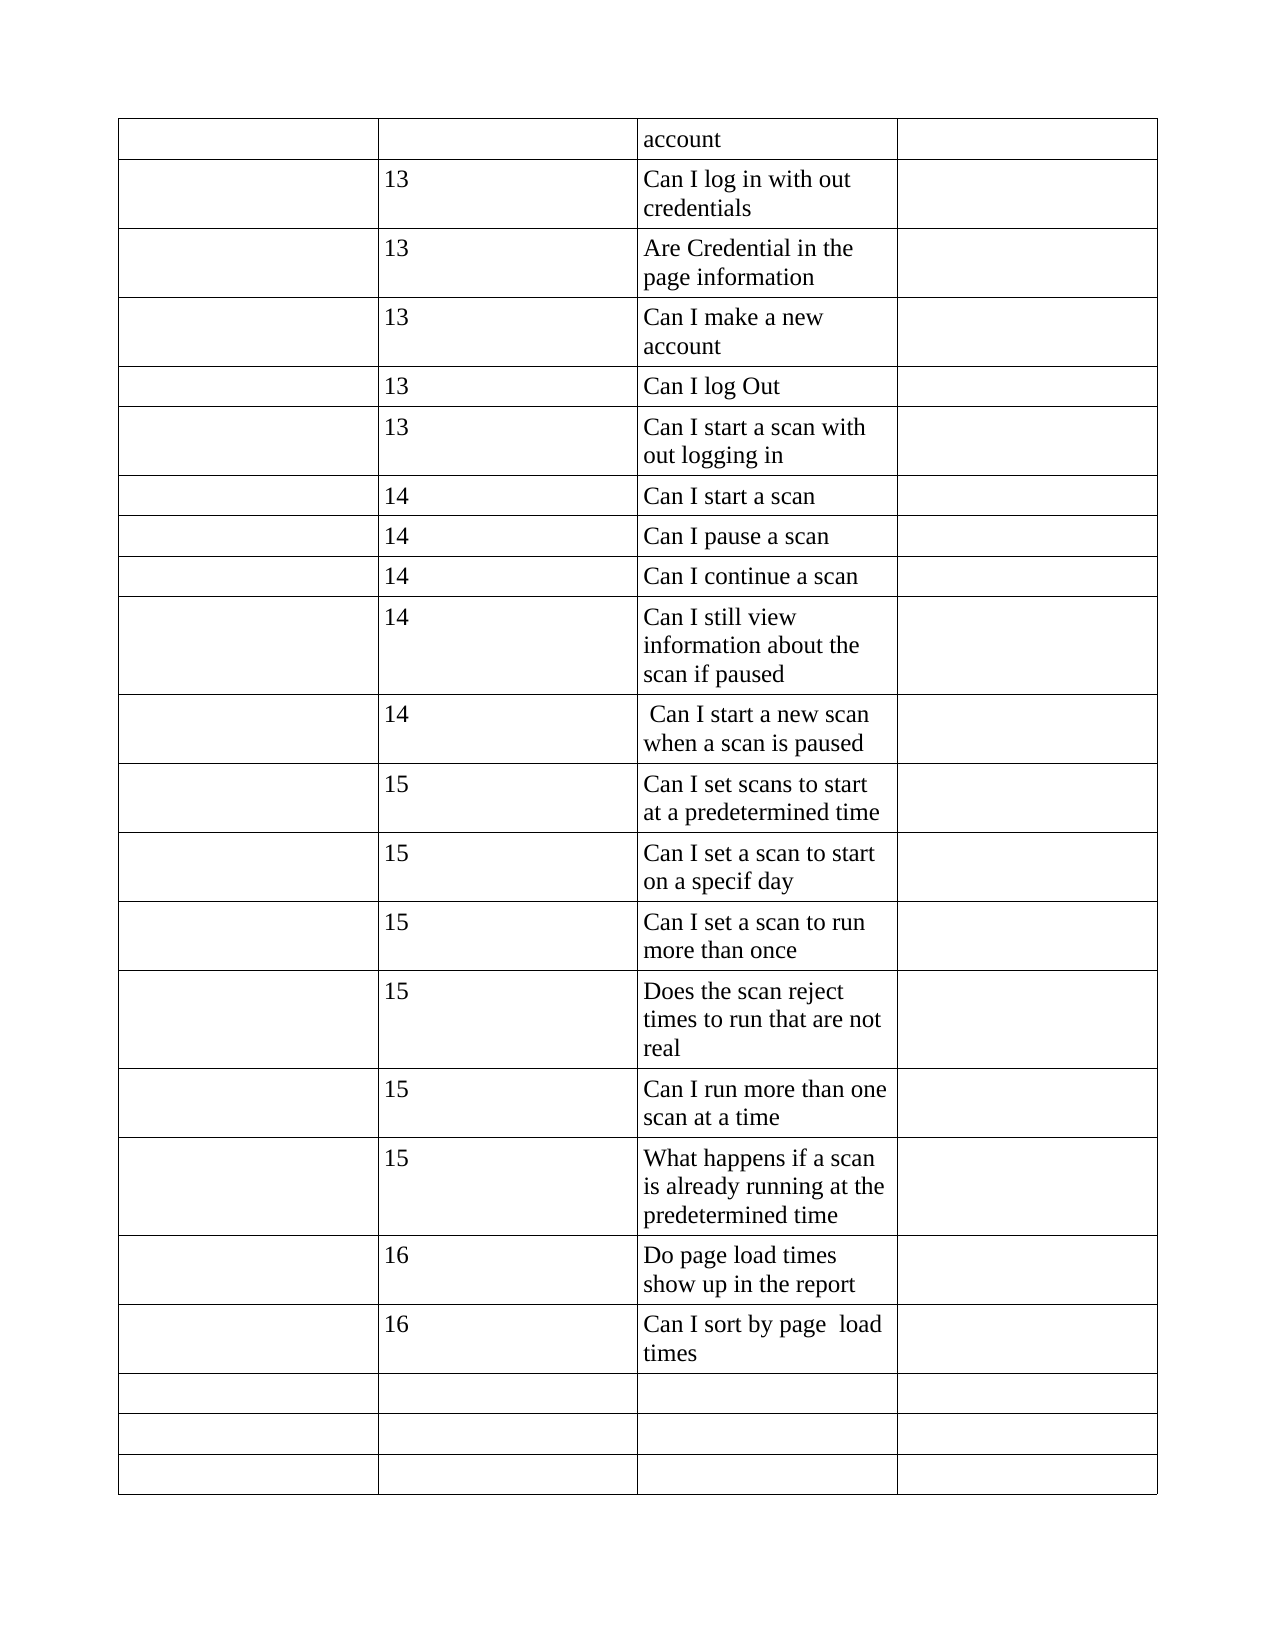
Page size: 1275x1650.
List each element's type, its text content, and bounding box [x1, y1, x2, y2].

table_cell [898, 298, 1157, 366]
table_cell 13 [379, 229, 637, 297]
table_cell [119, 1455, 378, 1494]
table_cell 14 [379, 516, 637, 556]
table_cell [119, 229, 378, 297]
table_cell What happens if a scan is already running at the predetermined time [638, 1138, 897, 1235]
table_cell [898, 695, 1157, 763]
table_cell [898, 160, 1157, 227]
table_cell Can I set a scan to run more than once [638, 902, 897, 970]
table_cell [379, 119, 637, 158]
table_cell 15 [379, 971, 637, 1068]
table_cell account [638, 119, 897, 158]
table_cell 15 [379, 1069, 637, 1137]
table_cell Can I set scans to start at a predetermined time [638, 764, 897, 832]
table_cell 13 [379, 367, 637, 406]
table_cell [898, 1455, 1157, 1494]
table_cell Can I continue a scan [638, 557, 897, 596]
table_cell Can I start a new scan when a scan is paused [638, 695, 897, 763]
table_cell [898, 557, 1157, 596]
table_cell [898, 764, 1157, 832]
table_cell [379, 1414, 637, 1453]
table_cell [119, 557, 378, 596]
table_cell [898, 1414, 1157, 1453]
table_cell [119, 367, 378, 406]
table_cell [379, 1455, 637, 1494]
table_cell [119, 1414, 378, 1453]
table_cell [119, 597, 378, 694]
table_cell [119, 902, 378, 970]
table_cell 13 [379, 160, 637, 227]
table_cell [119, 1236, 378, 1304]
table_cell [898, 833, 1157, 901]
table_cell Are Credential in the page information [638, 229, 897, 297]
table_cell Can I still view information about the scan if paused [638, 597, 897, 694]
table_cell [119, 119, 378, 158]
table_cell 15 [379, 833, 637, 901]
table_cell 14 [379, 695, 637, 763]
table_cell [119, 764, 378, 832]
table_cell Can I log in with out credentials [638, 160, 897, 227]
table_cell [898, 1236, 1157, 1304]
table_cell [119, 833, 378, 901]
table_cell [898, 1305, 1157, 1373]
table_cell Can I start a scan [638, 476, 897, 515]
table_cell [898, 229, 1157, 297]
table_cell [119, 516, 378, 556]
table_cell [898, 407, 1157, 475]
table_cell [119, 1305, 378, 1373]
table_cell [898, 1138, 1157, 1235]
table_cell [119, 971, 378, 1068]
table_cell [898, 367, 1157, 406]
table_cell [119, 160, 378, 227]
table_cell 16 [379, 1305, 637, 1373]
table_cell [898, 119, 1157, 158]
table_cell Can I run more than one scan at a time [638, 1069, 897, 1137]
table_cell Does the scan reject times to run that are not real [638, 971, 897, 1068]
table_cell 15 [379, 1138, 637, 1235]
table_cell 13 [379, 407, 637, 475]
table_cell 14 [379, 597, 637, 694]
table_cell Can I start a scan with out logging in [638, 407, 897, 475]
table_cell Can I pause a scan [638, 516, 897, 556]
table_cell 15 [379, 764, 637, 832]
table_cell Do page load times show up in the report [638, 1236, 897, 1304]
table_cell [119, 1069, 378, 1137]
table_cell [119, 298, 378, 366]
table_cell Can I make a new account [638, 298, 897, 366]
table_cell [898, 476, 1157, 515]
table_cell [379, 1374, 637, 1413]
table_cell Can I sort by page load times [638, 1305, 897, 1373]
table_cell [898, 902, 1157, 970]
table_cell [898, 516, 1157, 556]
table_cell 15 [379, 902, 637, 970]
table_cell [638, 1455, 897, 1494]
table_cell [119, 476, 378, 515]
table_cell 14 [379, 557, 637, 596]
table_cell [898, 1069, 1157, 1137]
table_cell [119, 1138, 378, 1235]
table_cell Can I log Out [638, 367, 897, 406]
table_cell [638, 1374, 897, 1413]
table_cell [119, 1374, 378, 1413]
table_cell 14 [379, 476, 637, 515]
table_cell [898, 1374, 1157, 1413]
table_cell [119, 695, 378, 763]
table_cell [119, 407, 378, 475]
table_cell [898, 971, 1157, 1068]
table_cell Can I set a scan to start on a specif day [638, 833, 897, 901]
table_cell [638, 1414, 897, 1453]
table_cell 16 [379, 1236, 637, 1304]
table_cell [898, 597, 1157, 694]
table_cell 13 [379, 298, 637, 366]
